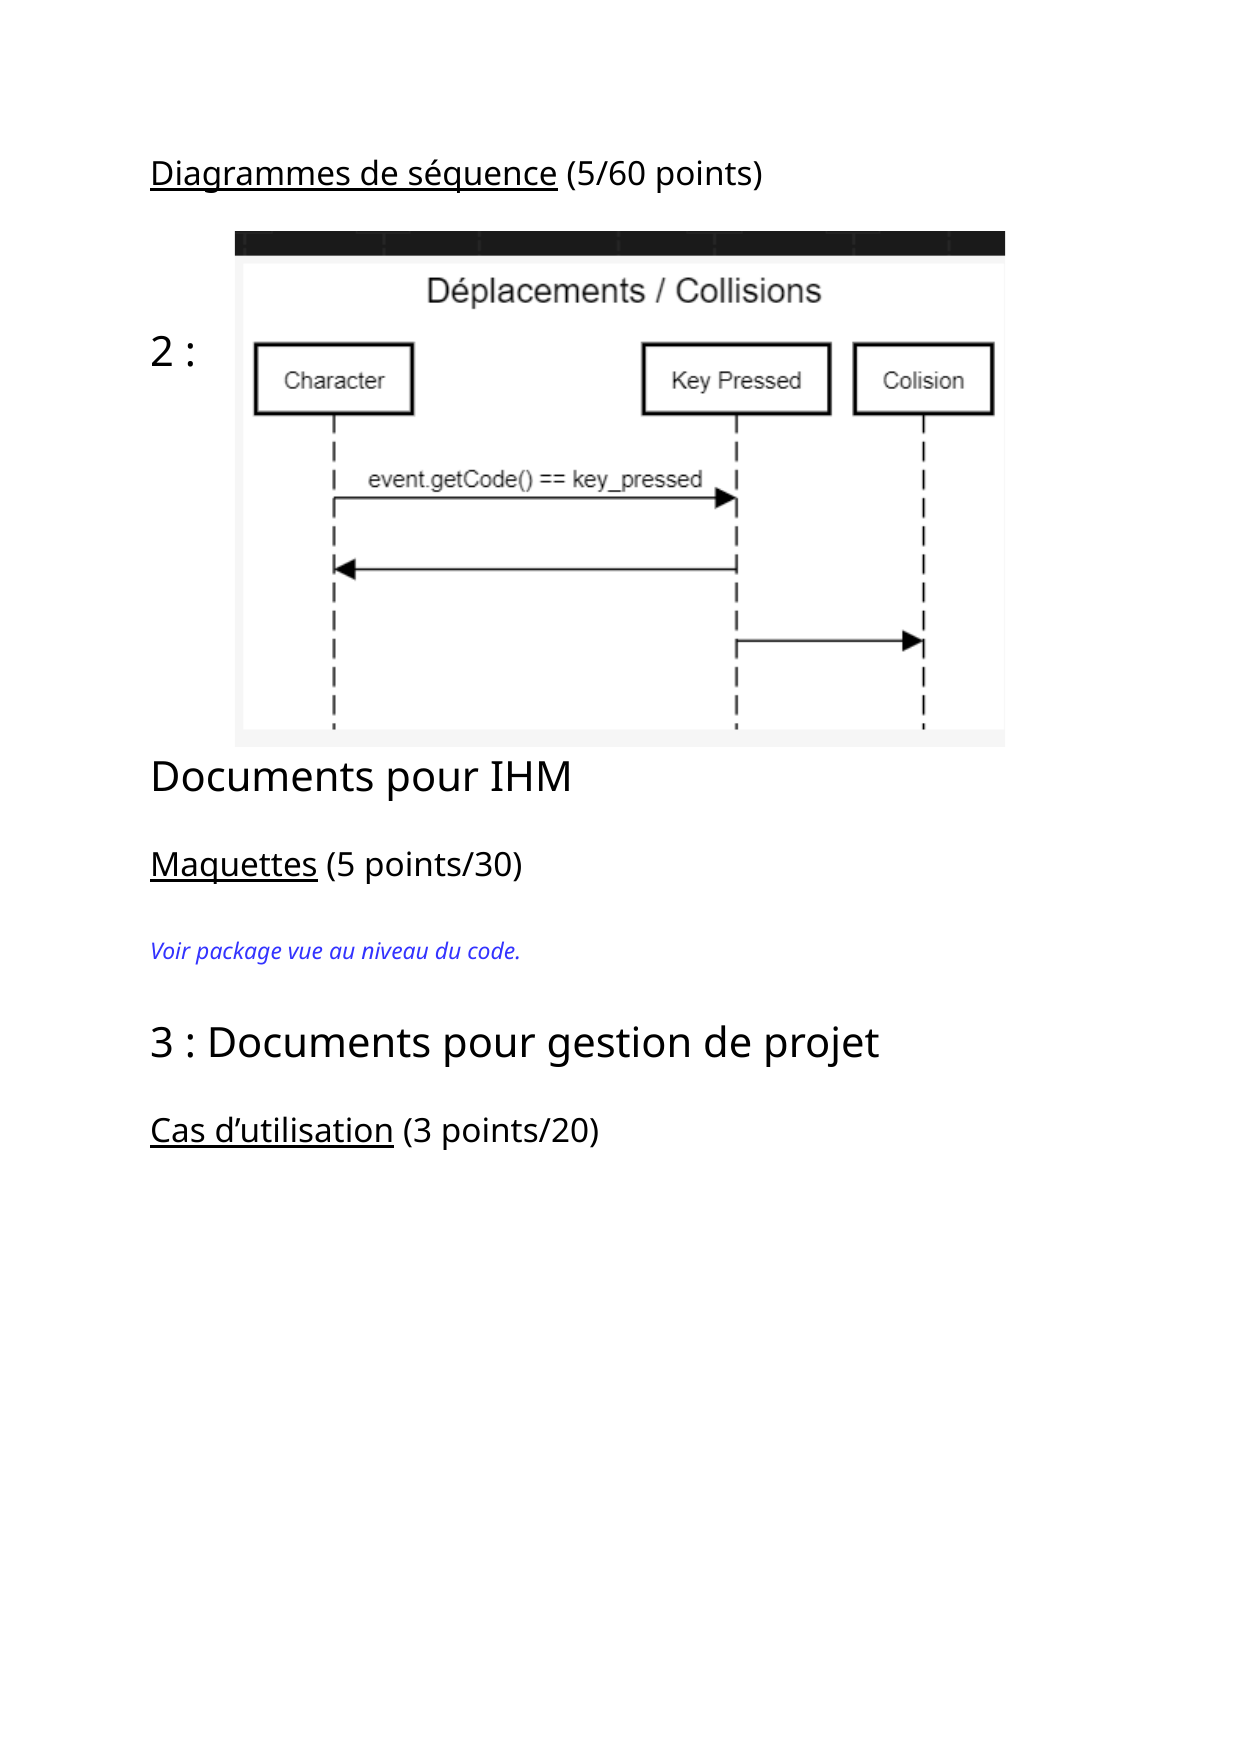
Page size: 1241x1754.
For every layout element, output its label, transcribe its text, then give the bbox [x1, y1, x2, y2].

text Voir package vue au niveau du code. [150, 935, 1090, 966]
subtitle Diagrammes de séquence (5/60 points) [150, 150, 1090, 195]
subtitle Cas d’utilisation (3 points/20) [150, 1107, 1090, 1152]
picture [234, 231, 1006, 747]
subtitle 2 : Documents pour IHM [150, 321, 1090, 804]
subtitle Maquettes (5 points/30) [150, 841, 1090, 887]
subtitle 3 : Documents pour gestion de projet [150, 1013, 1090, 1069]
